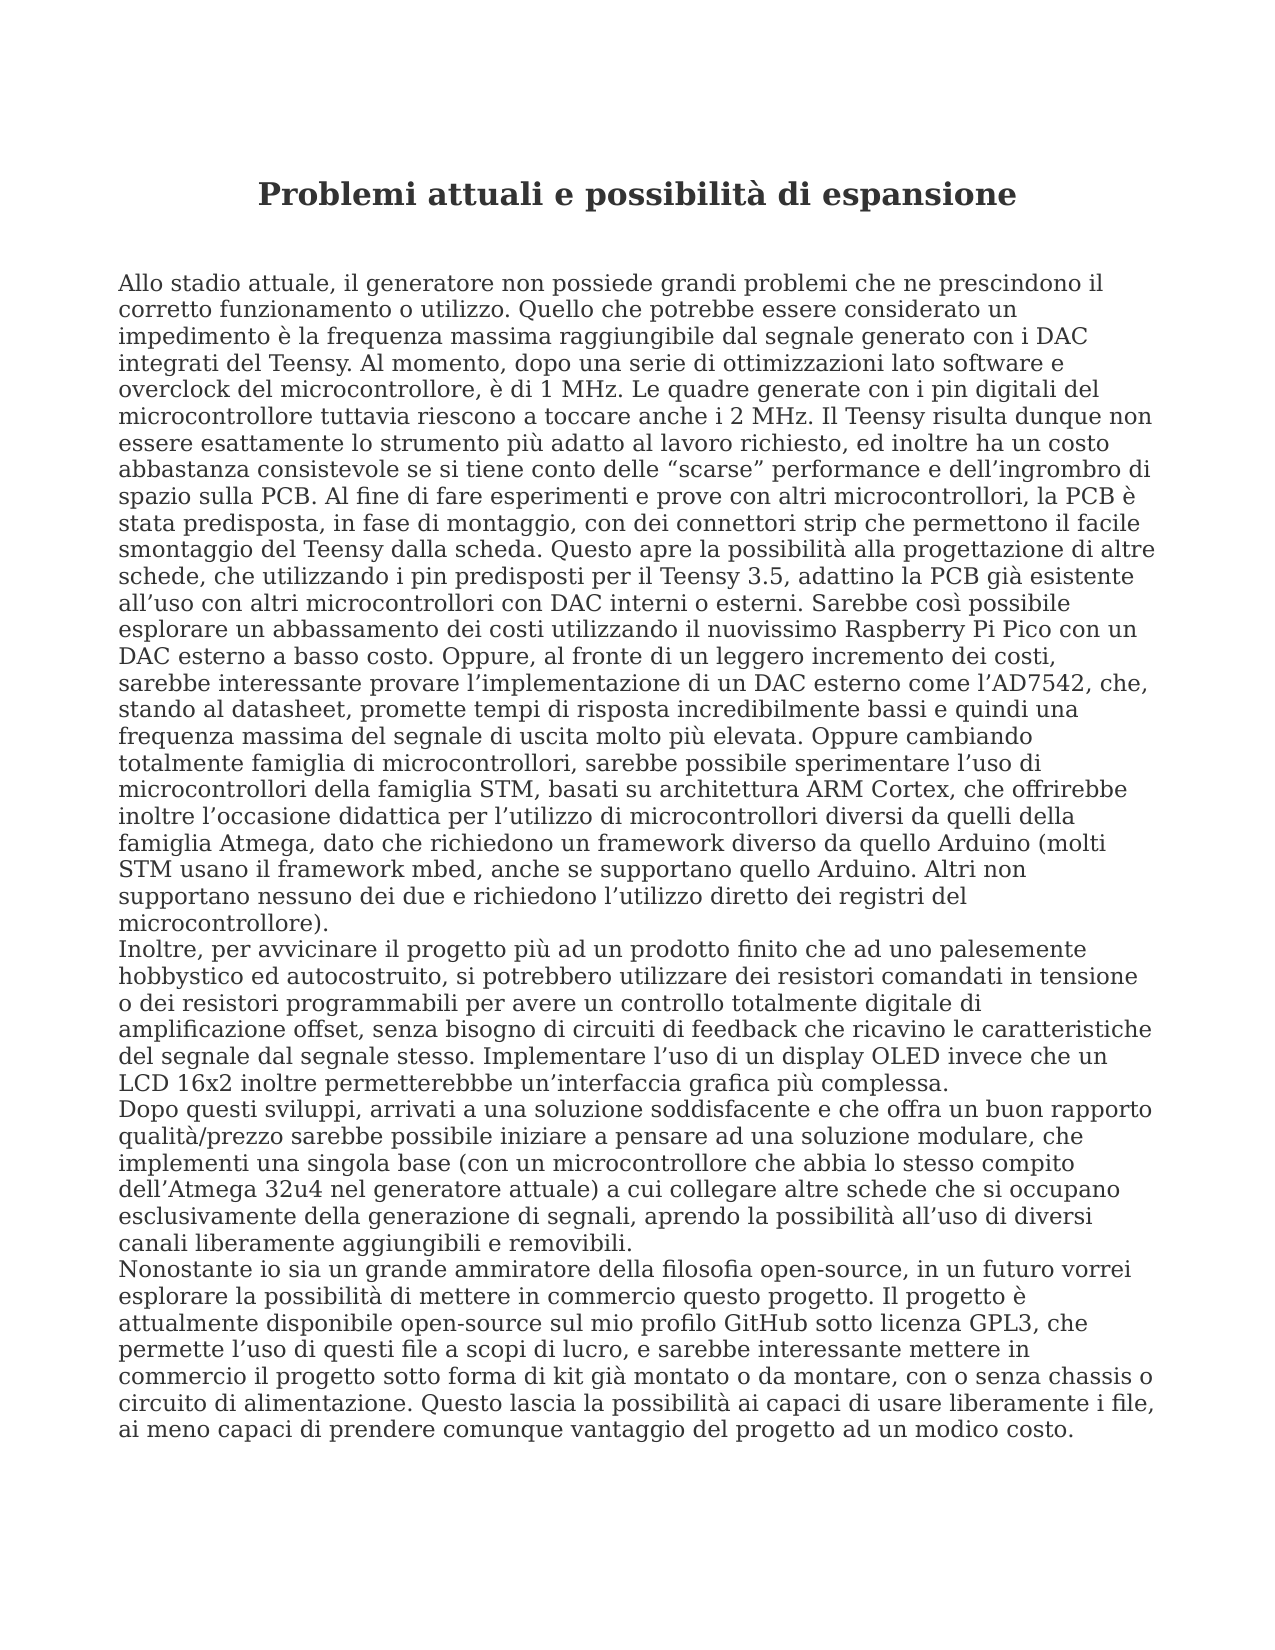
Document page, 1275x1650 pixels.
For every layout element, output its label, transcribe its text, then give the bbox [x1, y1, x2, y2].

text Nonostante io sia un grande ammiratore della filosofia open-source, in un futuro vorrei esplorare la possibilità di mettere in commercio questo progetto. Il progetto è attualmente disponibile open-source sul mio profilo GitHub sotto licenza GPL3, che permette l’uso di questi file a scopi di lucro, e sarebbe interessante mettere in commercio il progetto sotto forma di kit già montato o da montare, con o senza chassis o circuito di alimentazione. Questo lascia la possibilità ai capaci di usare liberamente i file, ai meno capaci di prendere comunque vantaggio del progetto ad un modico costo. [118, 1257, 1157, 1443]
text Inoltre, per avvicinare il progetto più ad un prodotto finito che ad uno palesemente hobbystico ed autocostruito, si potrebbero utilizzare dei resistori comandati in tensione o dei resistori programmabili per avere un controllo totalmente digitale di amplificazione offset, senza bisogno di circuiti di feedback che ricavino le caratteristiche del segnale dal segnale stesso. Implementare l’uso di un display OLED invece che un LCD 16x2 inoltre permetterebbbe un’interfaccia grafica più complessa. [118, 937, 1157, 1097]
text Allo stadio attuale, il generatore non possiede grandi problemi che ne prescindono il corretto funzionamento o utilizzo. Quello che potrebbe essere considerato un impedimento è la frequenza massima raggiungibile dal segnale generato con i DAC integrati del Teensy. Al momento, dopo una serie di ottimizzazioni lato software e overclock del microcontrollore, è di 1 MHz. Le quadre generate con i pin digitali del microcontrollore tuttavia riescono a toccare anche i 2 MHz. Il Teensy risulta dunque non essere esattamente lo strumento più adatto al lavoro richiesto, ed inoltre ha un costo abbastanza consistevole se si tiene conto delle “scarse” performance e dell’ingrombro di spazio sulla PCB. Al fine di fare esperimenti e prove con altri microcontrollori, la PCB è stata predisposta, in fase di montaggio, con dei connettori strip che permettono il facile smontaggio del Teensy dalla scheda. Questo apre la possibilità alla progettazione di altre schede, che utilizzando i pin predisposti per il Teensy 3.5, adattino la PCB già esistente all’uso con altri microcontrollori con DAC interni o esterni. Sarebbe così possibile esplorare un abbassamento dei costi utilizzando il nuovissimo Raspberry Pi Pico con un DAC esterno a basso costo. Oppure, al fronte di un leggero incremento dei costi, sarebbe interessante provare l’implementazione di un DAC esterno come l’AD7542, che, stando al datasheet, promette tempi di risposta incredibilmente bassi e quindi una frequenza massima del segnale di uscita molto più elevata. Oppure cambiando totalmente famiglia di microcontrollori, sarebbe possibile sperimentare l’uso di microcontrollori della famiglia STM, basati su architettura ARM Cortex, che offrirebbe inoltre l’occasione didattica per l’utilizzo di microcontrollori diversi da quelli della famiglia Atmega, dato che richiedono un framework diverso da quello Arduino (molti STM usano il framework mbed, anche se supportano quello Arduino. Altri non supportano nessuno dei due e richiedono l’utilizzo diretto dei registri del microcontrollore). [118, 270, 1157, 937]
text Problemi attuali e possibilità di espansione [118, 176, 1157, 212]
text Dopo questi sviluppi, arrivati a una soluzione soddisfacente e che offra un buon rapporto qualità/prezzo sarebbe possibile iniziare a pensare ad una soluzione modulare, che implementi una singola base (con un microcontrollore che abbia lo stesso compito dell’Atmega 32u4 nel generatore attuale) a cui collegare altre schede che si occupano esclusivamente della generazione di segnali, aprendo la possibilità all’uso di diversi canali liberamente aggiungibili e removibili. [118, 1097, 1157, 1257]
